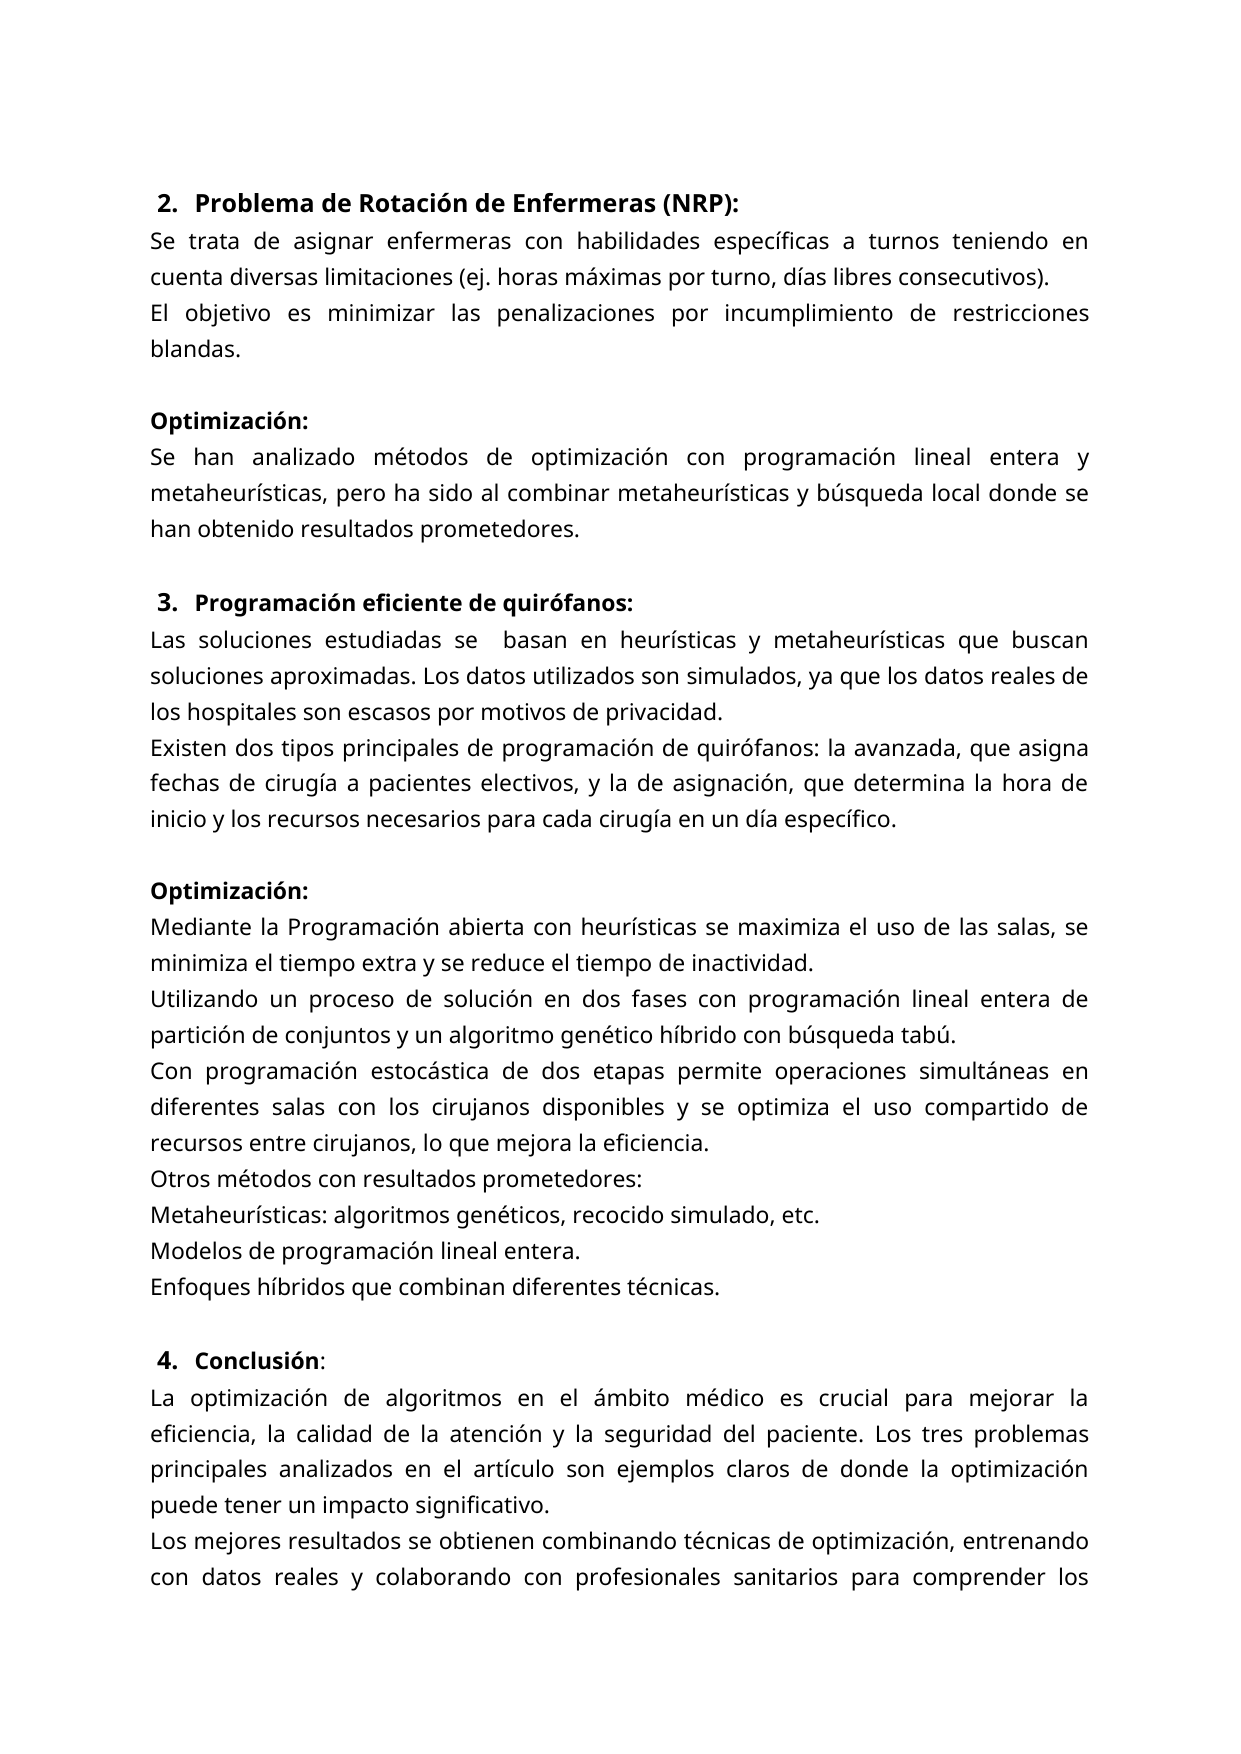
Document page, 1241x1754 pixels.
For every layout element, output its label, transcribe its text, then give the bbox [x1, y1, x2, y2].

text Optimización: [150, 875, 1090, 906]
list Problema de Rotación de Enfermeras (NRP): [157, 186, 1090, 220]
list Conclusión: [157, 1342, 1090, 1376]
text El objetivo es minimizar las penalizaciones por incumplimiento de restricciones blandas. [150, 297, 1090, 364]
text Utilizando un proceso de solución en dos fases con programación lineal entera de partición de conjuntos y un algoritmo genético híbrido con búsqueda tabú. [150, 983, 1090, 1050]
text Se han analizado métodos de optimización con programación lineal entera y metaheurísticas, pero ha sido al combinar metaheurísticas y búsqueda local donde se han obtenido resultados prometedores. [150, 441, 1090, 544]
list Programación eficiente de quirófanos: [157, 584, 1090, 618]
text Optimización: [150, 405, 1090, 436]
text Los mejores resultados se obtienen combinando técnicas de optimización, entrenando con datos reales y colaborando con profesionales sanitarios para comprender los [150, 1525, 1090, 1592]
text La optimización de algoritmos en el ámbito médico es crucial para mejorar la eficiencia, la calidad de la atención y la seguridad del paciente. Los tres problemas principales analizados en el artículo son ejemplos claros de donde la optimización puede tener un impacto significativo. [150, 1382, 1090, 1521]
text Se trata de asignar enfermeras con habilidades específicas a turnos teniendo en cuenta diversas limitaciones (ej. horas máximas por turno, días libres consecutivos). [150, 225, 1090, 292]
text Metaheurísticas: algoritmos genéticos, recocido simulado, etc. [150, 1199, 1090, 1230]
text Existen dos tipos principales de programación de quirófanos: la avanzada, que asigna fechas de cirugía a pacientes electivos, y la de asignación, que determina la hora de inicio y los recursos necesarios para cada cirugía en un día específico. [150, 731, 1090, 834]
text Enfoques híbridos que combinan diferentes técnicas. [150, 1271, 1090, 1302]
text Con programación estocástica de dos etapas permite operaciones simultáneas en diferentes salas con los cirujanos disponibles y se optimiza el uso compartido de recursos entre cirujanos, lo que mejora la eficiencia. [150, 1055, 1090, 1158]
text Las soluciones estudiadas se basan en heurísticas y metaheurísticas que buscan soluciones aproximadas. Los datos utilizados son simulados, ya que los datos reales de los hospitales son escasos por motivos de privacidad. [150, 624, 1090, 727]
text Otros métodos con resultados prometedores: [150, 1163, 1090, 1194]
text Mediante la Programación abierta con heurísticas se maximiza el uso de las salas, se minimiza el tiempo extra y se reduce el tiempo de inactividad. [150, 911, 1090, 978]
text Modelos de programación lineal entera. [150, 1234, 1090, 1266]
